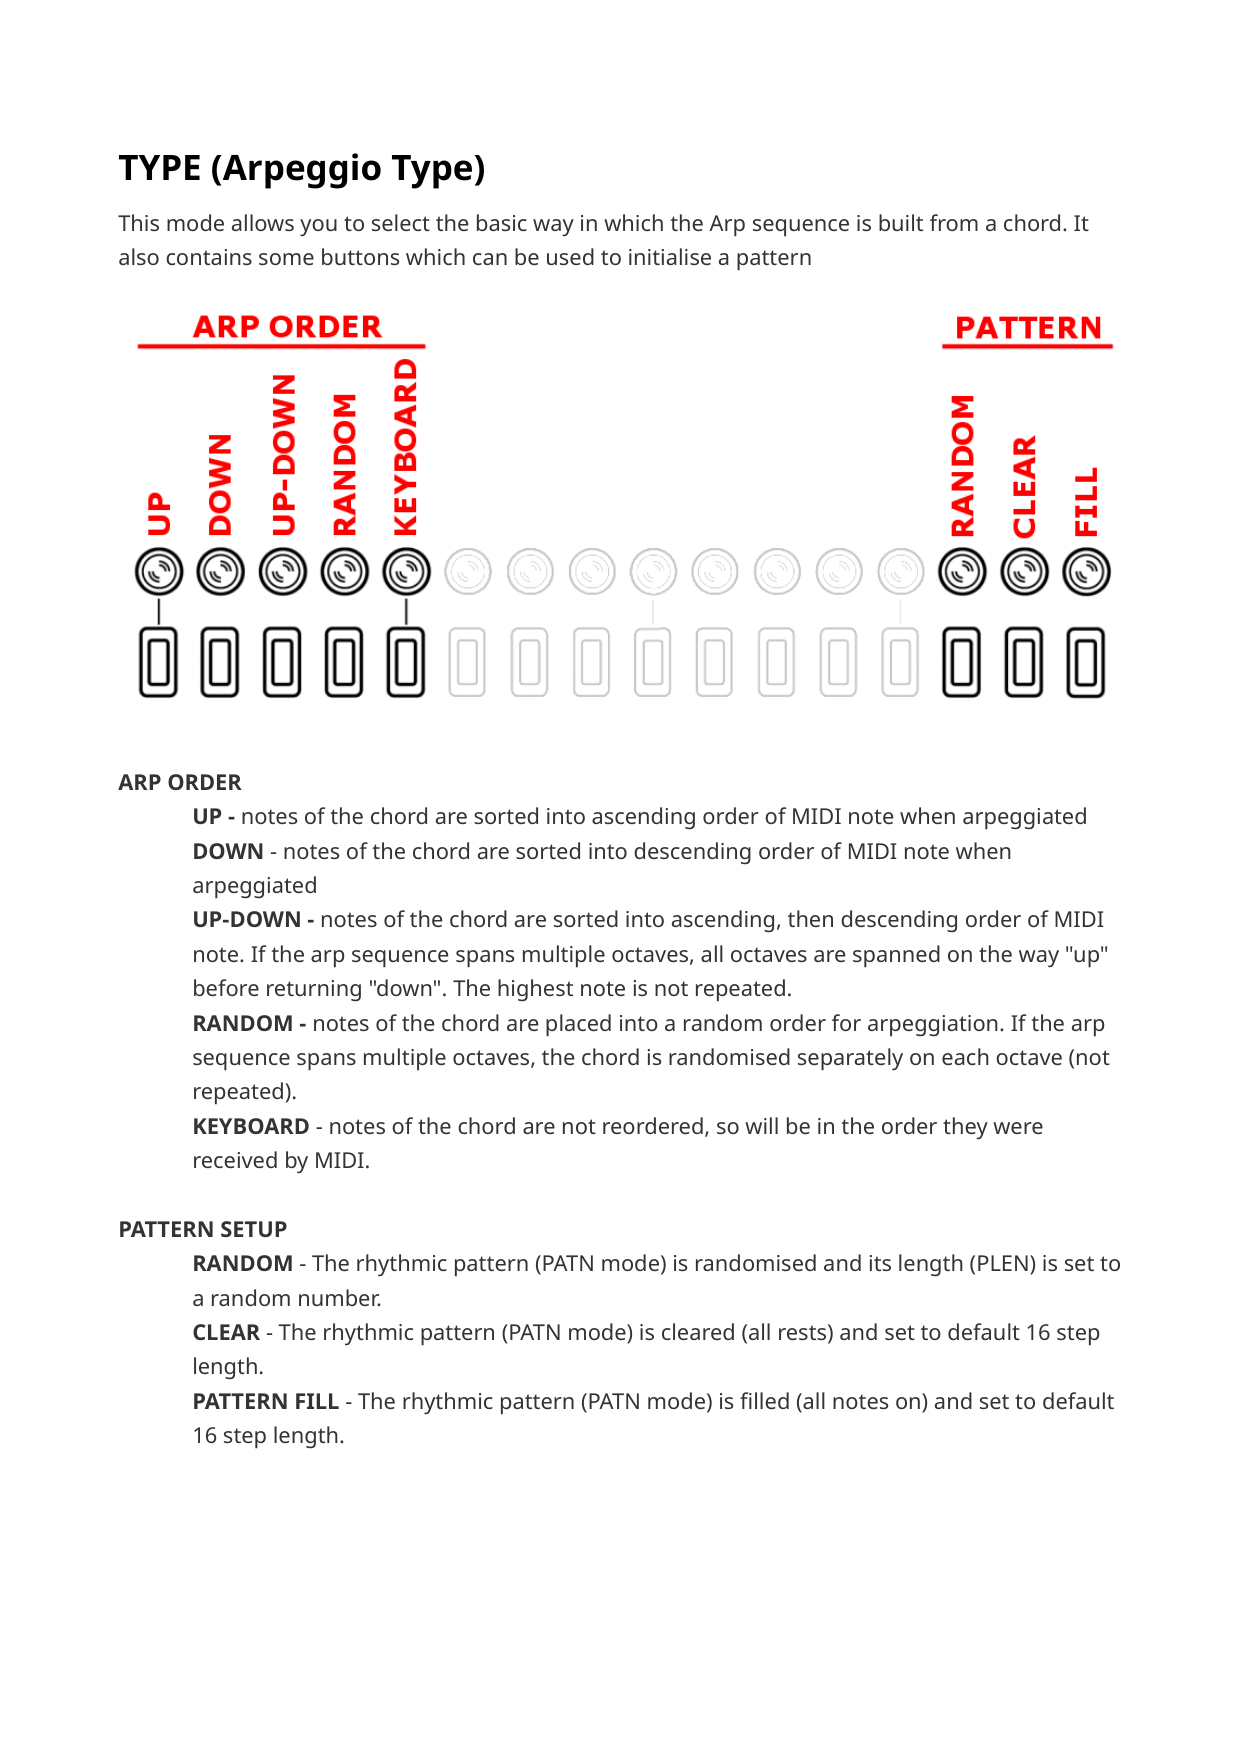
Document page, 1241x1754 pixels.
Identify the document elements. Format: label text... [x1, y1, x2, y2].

list ARP ORDER [118, 762, 1122, 797]
picture [118, 295, 1123, 710]
list UP-DOWN - notes of the chord are sorted into ascending, then descending order of MIDI note. If the arp sequence spans multiple octaves, all octaves are spanned on the way "up" before returning "down". The highest note is not repeated. [192, 900, 1122, 1003]
list CLEAR - The rhythmic pattern (PATN mode) is cleared (all rests) and set to default 16 step length. [192, 1312, 1122, 1381]
list PATTERN FILL - The rhythmic pattern (PATN mode) is filled (all notes on) and set to default 16 step length. [192, 1381, 1122, 1450]
list DOWN - notes of the chord are sorted into descending order of MIDI note when arpeggiated [192, 831, 1122, 900]
text This mode allows you to select the basic way in which the Arp sequence is built from a chord. It also contains some buttons which can be used to initialise a pattern [118, 203, 1122, 272]
list UP - notes of the chord are sorted into ascending order of MIDI note when arpeggiated [192, 797, 1122, 831]
list RANDOM - notes of the chord are placed into a random order for arpeggiation. If the arp sequence spans multiple octaves, the chord is randomised separately on each octave (not repeated). [192, 1003, 1122, 1106]
text PATTERN SETUP [118, 1209, 1122, 1244]
subtitle TYPE (Arpeggio Type) [118, 143, 1122, 191]
list RANDOM - The rhythmic pattern (PATN mode) is randomised and its length (PLEN) is set to a random number. [192, 1244, 1122, 1312]
list KEYBOARD - notes of the chord are not reordered, so will be in the order they were received by MIDI. [192, 1106, 1122, 1175]
